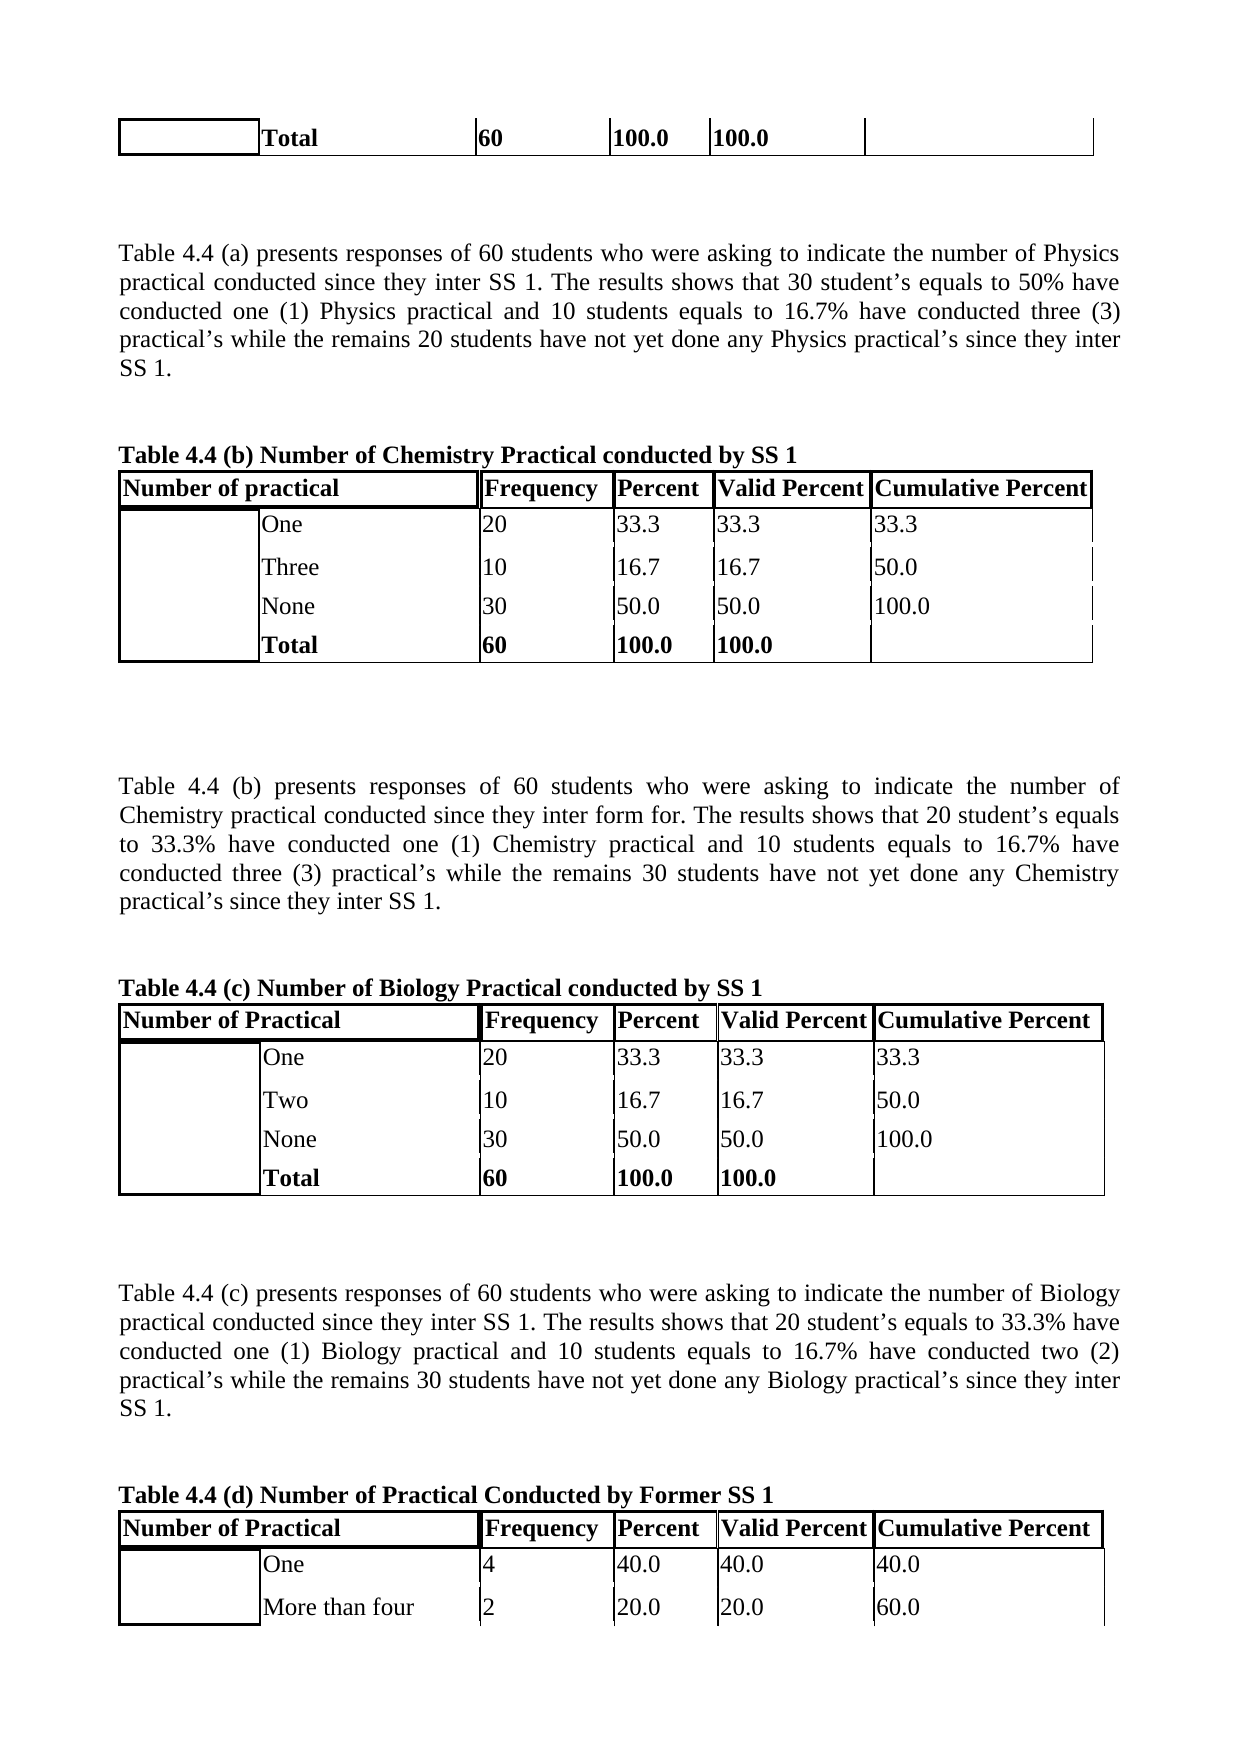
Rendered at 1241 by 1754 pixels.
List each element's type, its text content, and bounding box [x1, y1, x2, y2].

table_cell 60 [481, 1163, 613, 1195]
table_header Percent [616, 1513, 716, 1547]
table_cell 10 [481, 1085, 613, 1114]
table_cell 100.0 [715, 630, 870, 662]
table_cell 100.0 [615, 1163, 717, 1195]
table_cell 30 [481, 1124, 613, 1153]
table_header Cumulative Percent [876, 1513, 1101, 1547]
table_header Valid Percent [716, 473, 869, 507]
text Table 4.4 (a) presents responses of 60 students who were asking to indicate the number of Physics practical conducted since they inter SS 1. The results shows that 30 student’s equals to 50% have conducted one (1) Physics practical and 10 students equals to 16.7% have conducted three (3) practical’s while the remains 20 students have not yet done any Physics practical’s since they inter SS 1. [118, 238, 1121, 382]
table_cell 20 [481, 1042, 613, 1075]
text Table 4.4 (b) Number of Chemistry Practical conducted by SS 1 [118, 440, 1121, 469]
table_cell [121, 121, 258, 153]
table_header Frequency [483, 1513, 613, 1547]
table_cell One [261, 1042, 479, 1075]
table_cell Total [260, 123, 475, 155]
table_cell None [260, 591, 479, 620]
table_cell Two [261, 1085, 479, 1114]
table_cell 30 [481, 591, 613, 620]
table_cell Three [260, 552, 479, 581]
table_header Number of Practical [121, 1513, 477, 1545]
table_cell 33.3 [875, 1042, 1104, 1075]
table_cell [121, 511, 258, 660]
table_cell More than four [261, 1592, 479, 1621]
table_header Frequency [483, 473, 612, 507]
table_cell 50.0 [719, 1124, 873, 1153]
table_cell One [261, 1549, 479, 1582]
table_header Frequency [483, 1006, 613, 1040]
table_cell 33.3 [615, 1042, 717, 1075]
table_cell 33.3 [715, 509, 870, 542]
table_header Percent [616, 473, 712, 507]
table_cell 100.0 [875, 1124, 1104, 1153]
table_cell [121, 1551, 259, 1623]
table_cell 16.7 [615, 1085, 717, 1114]
table_header Percent [616, 1006, 716, 1040]
table_header Number of Practical [121, 1006, 477, 1038]
table_cell 20 [481, 509, 613, 542]
table_cell [875, 1163, 1104, 1195]
table_cell 40.0 [615, 1549, 717, 1582]
table_header Cumulative Percent [876, 1006, 1101, 1040]
table_header Valid Percent [719, 1513, 872, 1547]
table_cell 33.3 [872, 509, 1092, 542]
table_cell 20.0 [719, 1592, 873, 1621]
table_cell 50.0 [875, 1085, 1104, 1114]
table_cell None [261, 1124, 479, 1153]
table_cell 60.0 [875, 1592, 1104, 1621]
table_header Cumulative Percent [873, 473, 1090, 507]
table_cell Total [261, 1163, 479, 1195]
table_cell 60 [477, 123, 609, 155]
table_cell 50.0 [872, 552, 1092, 581]
text Table 4.4 (c) Number of Biology Practical conducted by SS 1 [118, 973, 1121, 1002]
text Table 4.4 (c) presents responses of 60 students who were asking to indicate the number of Biology practical conducted since they inter SS 1. The results shows that 20 student’s equals to 33.3% have conducted one (1) Biology practical and 10 students equals to 16.7% have conducted two (2) practical’s while the remains 30 students have not yet done any Biology practical’s since they inter SS 1. [118, 1278, 1121, 1422]
table_cell 100.0 [872, 591, 1092, 620]
table_header Valid Percent [719, 1006, 872, 1040]
table_cell One [260, 509, 479, 542]
table_cell 40.0 [875, 1549, 1104, 1582]
table_cell 4 [481, 1549, 613, 1582]
table_cell 16.7 [719, 1085, 873, 1114]
table_cell 60 [481, 630, 613, 662]
table_cell 50.0 [615, 591, 713, 620]
table_cell 16.7 [615, 552, 713, 581]
table_cell 40.0 [719, 1549, 873, 1582]
table_cell [121, 1044, 259, 1193]
table_cell 10 [481, 552, 613, 581]
table_cell 50.0 [715, 591, 870, 620]
table_cell 33.3 [719, 1042, 873, 1075]
table_cell 100.0 [611, 123, 709, 155]
table_cell Total [260, 630, 479, 662]
table_cell 2 [481, 1592, 613, 1621]
table_cell 100.0 [615, 630, 713, 662]
table_cell 100.0 [711, 123, 864, 155]
text Table 4.4 (b) presents responses of 60 students who were asking to indicate the number of Chemistry practical conducted since they inter form for. The results shows that 20 student’s equals to 33.3% have conducted one (1) Chemistry practical and 10 students equals to 16.7% have conducted three (3) practical’s while the remains 30 students have not yet done any Chemistry practical’s since they inter SS 1. [118, 771, 1121, 915]
table_cell 20.0 [615, 1592, 717, 1621]
table_cell 50.0 [615, 1124, 717, 1153]
table_cell [872, 630, 1092, 662]
table_header Number of practical [121, 473, 476, 505]
table_cell 100.0 [719, 1163, 873, 1195]
table_cell 16.7 [715, 552, 870, 581]
table_cell 33.3 [615, 509, 713, 542]
text Table 4.4 (d) Number of Practical Conducted by Former SS 1 [118, 1481, 1121, 1509]
table_cell [866, 123, 1093, 155]
